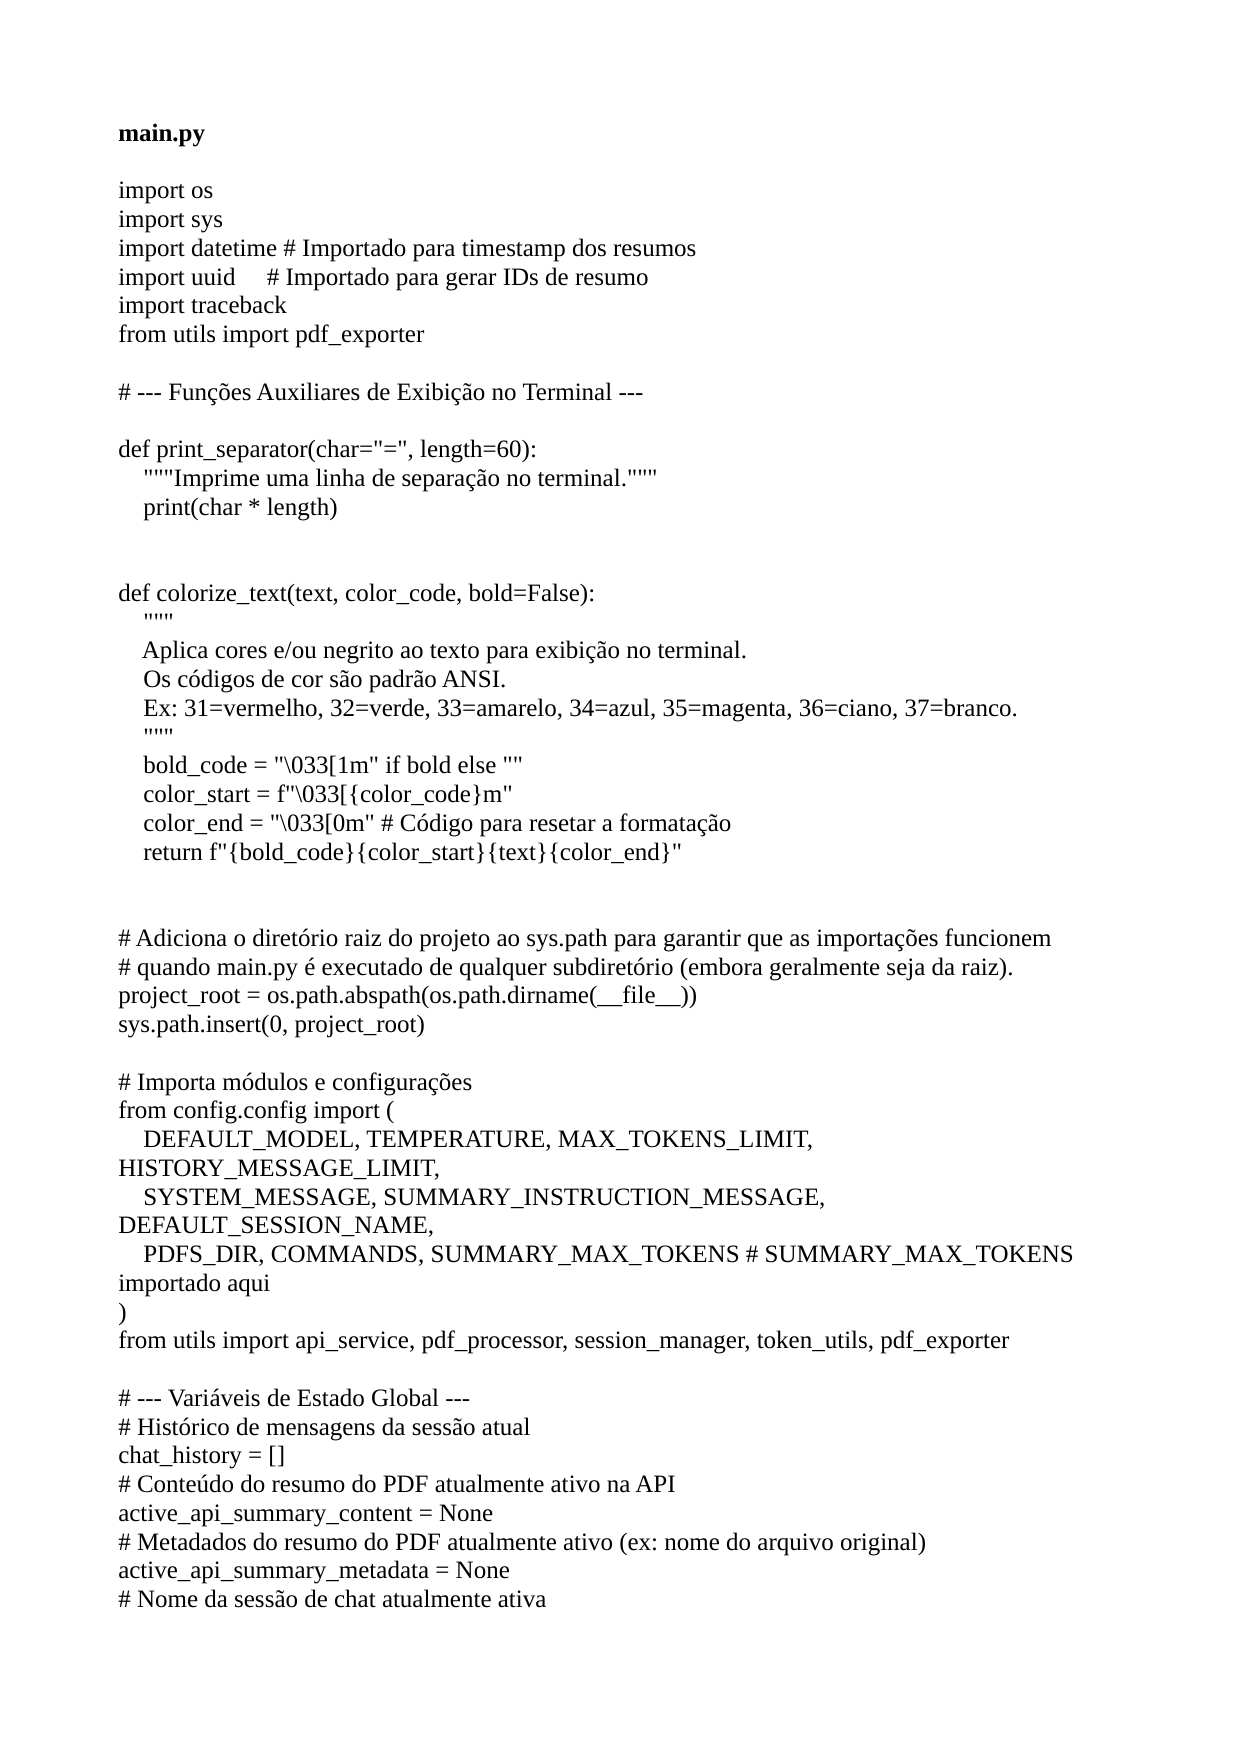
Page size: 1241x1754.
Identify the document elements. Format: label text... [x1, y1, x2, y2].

text # --- Variáveis de Estado Global --- [118, 1383, 1122, 1412]
text bold_code = "\033[1m" if bold else "" [118, 751, 1122, 779]
text import datetime # Importado para timestamp dos resumos [118, 233, 1122, 262]
text import uuid # Importado para gerar IDs de resumo [118, 262, 1122, 291]
text # Metadados do resumo do PDF atualmente ativo (ex: nome do arquivo original) [118, 1527, 1122, 1556]
text Aplica cores e/ou negrito ao texto para exibição no terminal. [118, 636, 1122, 664]
text # quando main.py é executado de qualquer subdiretório (embora geralmente seja da raiz). [118, 952, 1122, 981]
text color_end = "\033[0m" # Código para resetar a formatação [118, 808, 1122, 837]
text sys.path.insert(0, project_root) [118, 1009, 1122, 1038]
text Ex: 31=vermelho, 32=verde, 33=amarelo, 34=azul, 35=magenta, 36=ciano, 37=branco. [118, 693, 1122, 722]
text import traceback [118, 291, 1122, 319]
text PDFS_DIR, COMMANDS, SUMMARY_MAX_TOKENS # SUMMARY_MAX_TOKENS importado aqui [118, 1239, 1122, 1297]
text from utils import pdf_exporter [118, 319, 1122, 348]
text # Nome da sessão de chat atualmente ativa [118, 1584, 1122, 1613]
text color_start = f"\033[{color_code}m" [118, 779, 1122, 808]
text DEFAULT_MODEL, TEMPERATURE, MAX_TOKENS_LIMIT, HISTORY_MESSAGE_LIMIT, [118, 1124, 1122, 1182]
text # Adiciona o diretório raiz do projeto ao sys.path para garantir que as importações funcionem [118, 923, 1122, 952]
text # --- Funções Auxiliares de Exibição no Terminal --- [118, 377, 1122, 406]
text Os códigos de cor são padrão ANSI. [118, 664, 1122, 693]
text from utils import api_service, pdf_processor, session_manager, token_utils, pdf_exporter [118, 1326, 1122, 1354]
text import sys [118, 204, 1122, 233]
text chat_history = [] [118, 1441, 1122, 1469]
text """ [118, 607, 1122, 636]
text return f"{bold_code}{color_start}{text}{color_end}" [118, 837, 1122, 866]
text # Importa módulos e configurações [118, 1067, 1122, 1096]
text main.py [118, 118, 1122, 147]
text """Imprime uma linha de separação no terminal.""" [118, 463, 1122, 492]
text project_root = os.path.abspath(os.path.dirname(__file__)) [118, 981, 1122, 1009]
text import os [118, 176, 1122, 204]
text SYSTEM_MESSAGE, SUMMARY_INSTRUCTION_MESSAGE, DEFAULT_SESSION_NAME, [118, 1182, 1122, 1239]
text def colorize_text(text, color_code, bold=False): [118, 578, 1122, 607]
text """ [118, 722, 1122, 751]
text active_api_summary_metadata = None [118, 1556, 1122, 1584]
text # Histórico de mensagens da sessão atual [118, 1412, 1122, 1441]
text def print_separator(char="=", length=60): [118, 434, 1122, 463]
text # Conteúdo do resumo do PDF atualmente ativo na API [118, 1469, 1122, 1498]
text from config.config import ( [118, 1096, 1122, 1124]
text ) [118, 1297, 1122, 1326]
text print(char * length) [118, 492, 1122, 521]
text active_api_summary_content = None [118, 1498, 1122, 1527]
